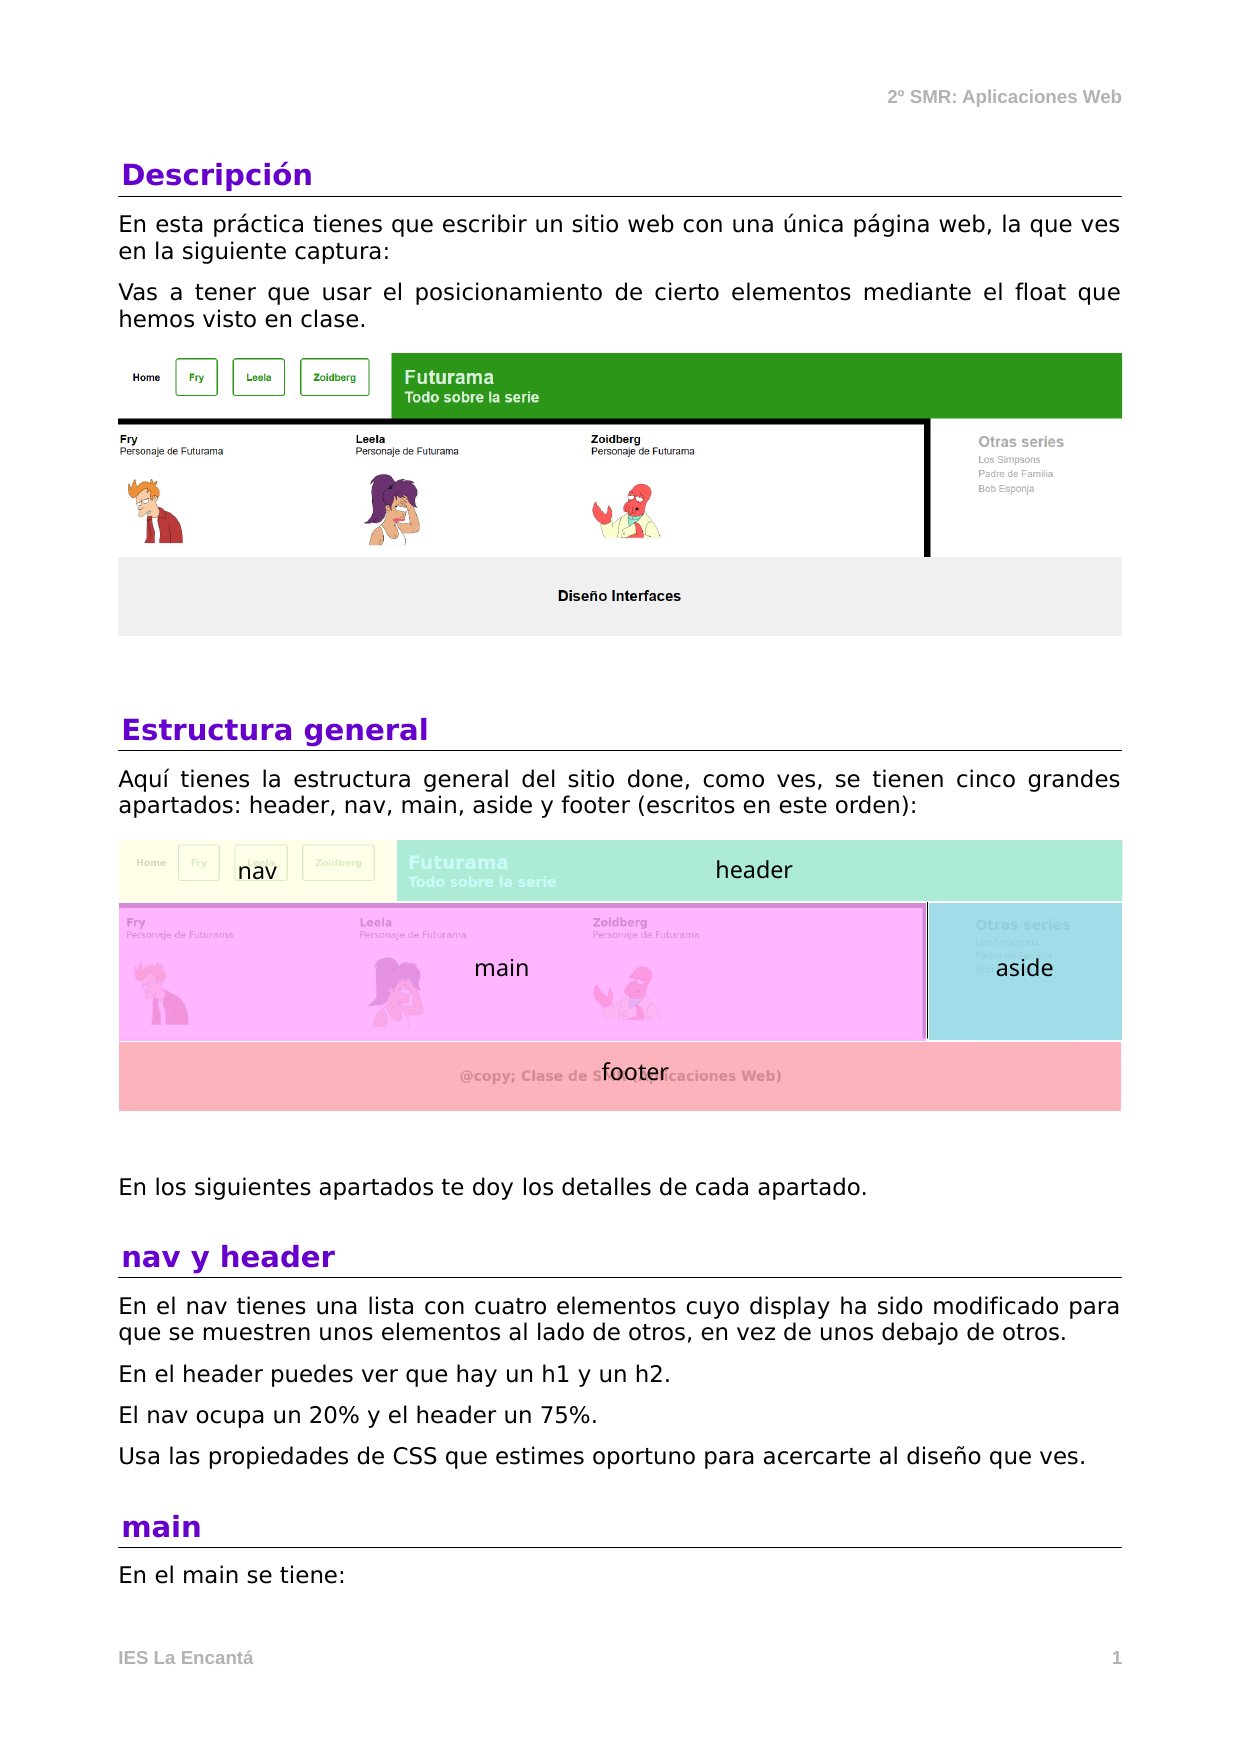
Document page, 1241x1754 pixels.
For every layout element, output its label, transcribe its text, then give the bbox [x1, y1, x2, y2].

text nav y header [118, 1237, 1122, 1277]
text Usa las propiedades de CSS que estimes oportuno para acercarte al diseño que ves. [118, 1443, 1122, 1470]
text En el header puedes ver que hay un h1 y un h2. [118, 1361, 1122, 1387]
text main [118, 1507, 1122, 1547]
picture [118, 353, 1123, 639]
text En los siguientes apartados te doy los detalles de cada apartado. [118, 1113, 1122, 1201]
text Estructura general [118, 710, 1122, 750]
text En esta práctica tienes que escribir un sitio web con una única página web, la que ves en la siguiente captura: [118, 211, 1122, 264]
text El nav ocupa un 20% y el header un 75%. [118, 1402, 1122, 1429]
text [118, 834, 1122, 839]
text En el nav tienes una lista con cuatro elementos cuyo display ha sido modificado para que se muestren unos elementos al lado de otros, en vez de unos debajo de otros. [118, 1293, 1122, 1346]
text Vas a tener que usar el posicionamiento de cierto elementos mediante el float que hemos visto en clase. [118, 279, 1122, 332]
text Aquí tienes la estructura general del sitio done, como ves, se tienen cinco grandes apartados: header, nav, main, aside y footer (escritos en este orden): [118, 766, 1122, 819]
text Descripción [118, 156, 1122, 196]
text En el main se tiene: [118, 1562, 1122, 1589]
